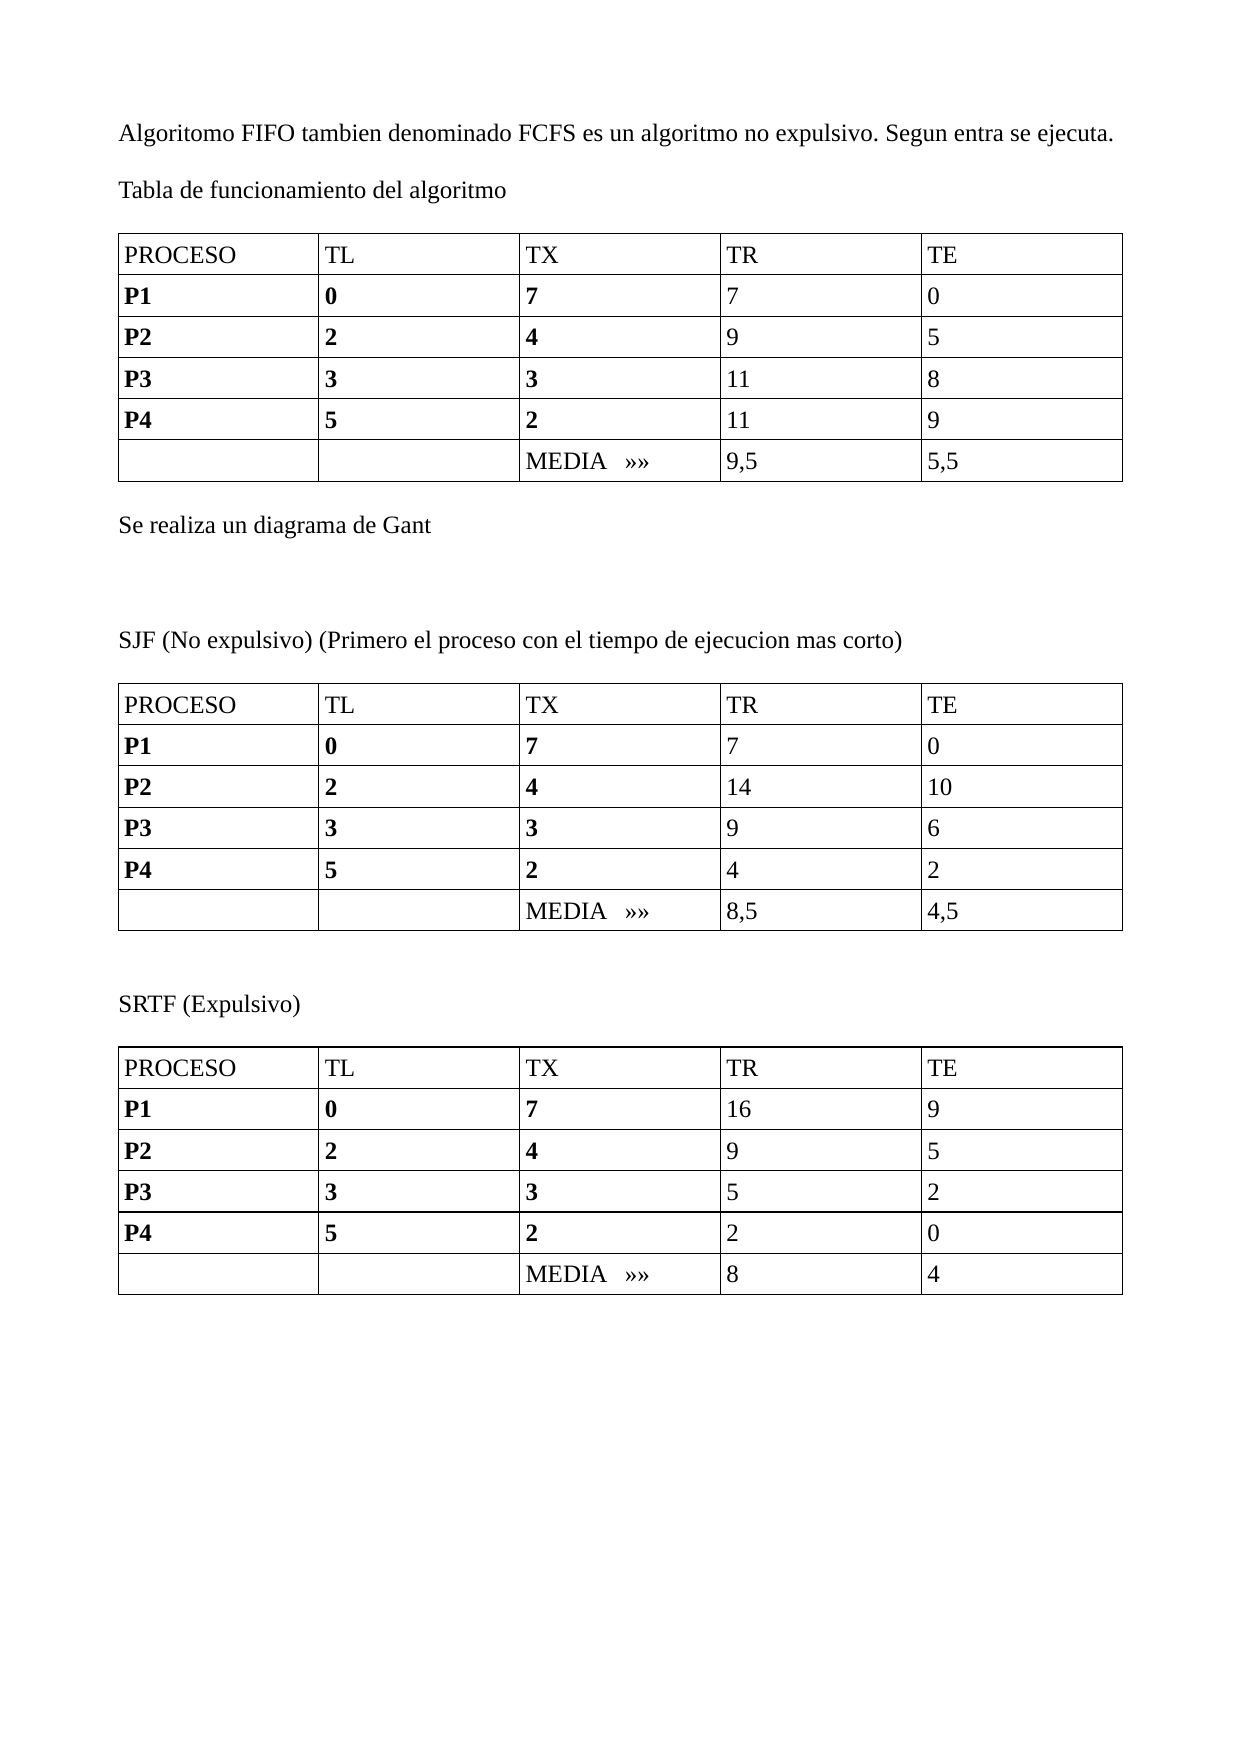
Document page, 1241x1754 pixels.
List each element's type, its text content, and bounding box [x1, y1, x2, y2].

table_cell 0 [319, 1089, 519, 1129]
table_header TL [319, 234, 519, 274]
table_cell 2 [520, 1213, 720, 1253]
table_cell P1 [119, 1089, 318, 1129]
table_cell 2 [319, 317, 519, 357]
table_cell 0 [319, 275, 519, 316]
table_cell 16 [721, 1089, 921, 1129]
table_cell 8 [922, 358, 1122, 398]
table_cell 7 [721, 725, 921, 765]
table_cell 3 [520, 1171, 720, 1211]
table_cell 2 [922, 849, 1122, 889]
table_cell MEDIA »» [520, 440, 720, 481]
table_cell [319, 890, 519, 930]
table_cell 0 [319, 725, 519, 765]
table_header TR [721, 1048, 921, 1088]
table_cell 3 [319, 358, 519, 398]
table_cell P3 [119, 1171, 318, 1211]
table_header TX [520, 234, 720, 274]
table_cell P4 [119, 1213, 318, 1253]
table_cell 3 [319, 808, 519, 848]
table_cell 2 [922, 1171, 1122, 1211]
table_cell 5 [922, 317, 1122, 357]
table_cell 4,5 [922, 890, 1122, 930]
table_cell P3 [119, 358, 318, 398]
table_cell 7 [520, 725, 720, 765]
table_header TX [520, 1048, 720, 1088]
table_cell 8,5 [721, 890, 921, 930]
table_cell 3 [319, 1171, 519, 1211]
table_cell 2 [721, 1213, 921, 1253]
table_header TE [922, 684, 1122, 724]
text Se realiza un diagrama de Gant [118, 510, 1122, 539]
table_cell 9 [721, 808, 921, 848]
table_header TX [520, 684, 720, 724]
table_cell 4 [520, 766, 720, 807]
table_cell [319, 1254, 519, 1294]
table_header PROCESO [119, 234, 318, 274]
table_header PROCESO [119, 1048, 318, 1088]
table_header TL [319, 1048, 519, 1088]
table_cell 2 [319, 766, 519, 807]
table_cell 11 [721, 358, 921, 398]
table_cell 0 [922, 725, 1122, 765]
table_cell P2 [119, 317, 318, 357]
table_header TL [319, 684, 519, 724]
table_cell 0 [922, 1213, 1122, 1253]
table_cell 9 [721, 1130, 921, 1170]
text SJF (No expulsivo) (Primero el proceso con el tiempo de ejecucion mas corto) [118, 625, 1122, 654]
table_cell 0 [922, 275, 1122, 316]
table_cell 3 [520, 808, 720, 848]
table_cell 14 [721, 766, 921, 807]
table_cell 2 [520, 849, 720, 889]
table_cell 9 [922, 399, 1122, 439]
table_cell P4 [119, 849, 318, 889]
table_cell [119, 440, 318, 481]
table_cell 7 [520, 275, 720, 316]
table_cell 5,5 [922, 440, 1122, 481]
table_cell 7 [520, 1089, 720, 1129]
table_cell 10 [922, 766, 1122, 807]
table_cell 4 [922, 1254, 1122, 1294]
table_cell [119, 890, 318, 930]
table_cell 11 [721, 399, 921, 439]
table_cell P2 [119, 1130, 318, 1170]
table_cell 7 [721, 275, 921, 316]
table_header TE [922, 234, 1122, 274]
table_cell 4 [721, 849, 921, 889]
table_header TR [721, 684, 921, 724]
table_cell 9,5 [721, 440, 921, 481]
table_cell P1 [119, 725, 318, 765]
table_cell P3 [119, 808, 318, 848]
table_cell P2 [119, 766, 318, 807]
table_cell 5 [319, 399, 519, 439]
table_cell 2 [520, 399, 720, 439]
table_cell 5 [721, 1171, 921, 1211]
text SRTF (Expulsivo) [118, 989, 1122, 1018]
table_cell 4 [520, 317, 720, 357]
table_cell 9 [721, 317, 921, 357]
table_cell 9 [922, 1089, 1122, 1129]
text Algoritomo FIFO tambien denominado FCFS es un algoritmo no expulsivo. Segun entra se ejecuta. [118, 118, 1122, 147]
table_header TE [922, 1048, 1122, 1088]
text Tabla de funcionamiento del algoritmo [118, 176, 1122, 204]
table_cell P1 [119, 275, 318, 316]
table_cell [119, 1254, 318, 1294]
table_header TR [721, 234, 921, 274]
table_cell 4 [520, 1130, 720, 1170]
table_cell 5 [319, 1213, 519, 1253]
table_cell 8 [721, 1254, 921, 1294]
table_cell 2 [319, 1130, 519, 1170]
table_cell 6 [922, 808, 1122, 848]
table_cell 5 [319, 849, 519, 889]
table_cell [319, 440, 519, 481]
table_cell 5 [922, 1130, 1122, 1170]
table_header PROCESO [119, 684, 318, 724]
table_cell 3 [520, 358, 720, 398]
table_cell P4 [119, 399, 318, 439]
table_cell MEDIA »» [520, 890, 720, 930]
table_cell MEDIA »» [520, 1254, 720, 1294]
